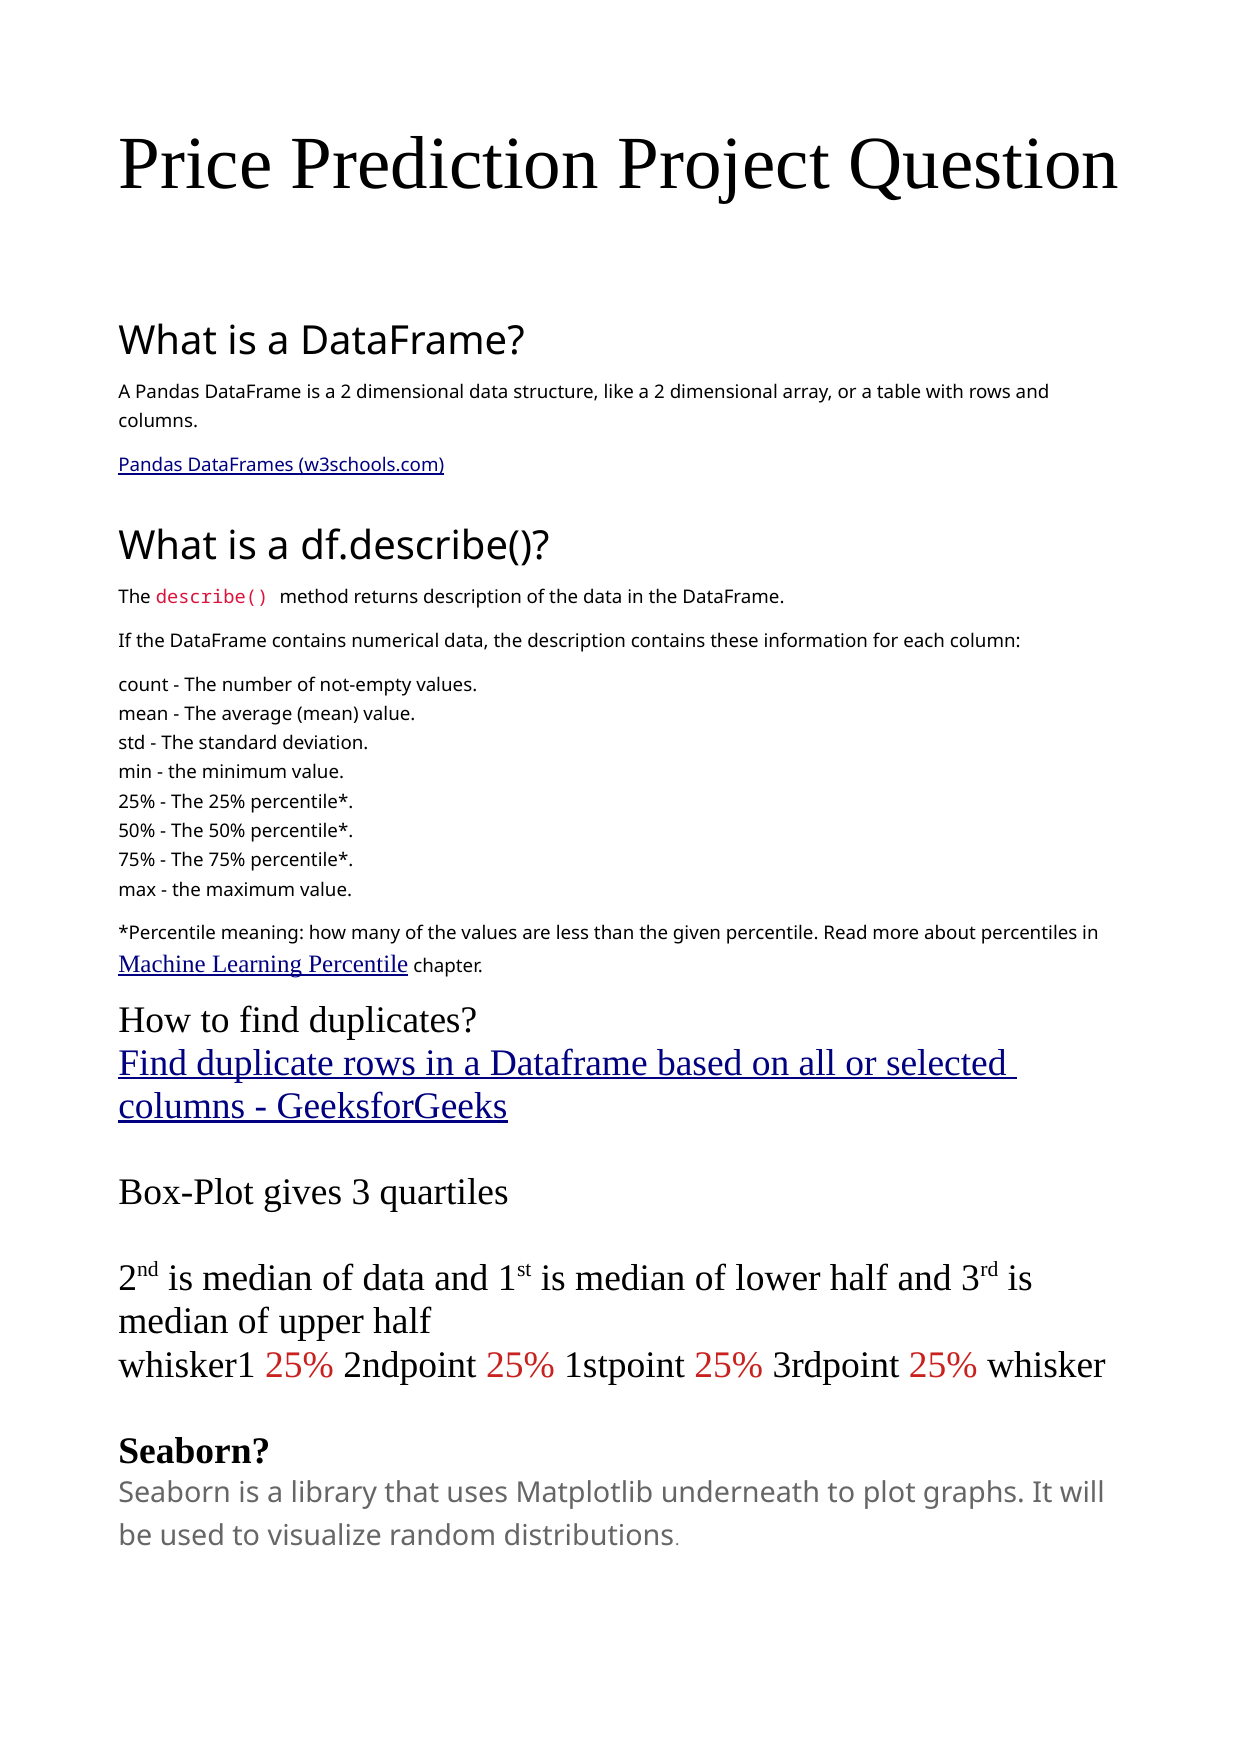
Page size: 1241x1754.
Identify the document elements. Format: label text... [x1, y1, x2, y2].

text The describe() method returns description of the data in the DataFrame. [118, 583, 1122, 609]
text How to find duplicates? [118, 997, 1122, 1040]
text 2nd is median of data and 1st is median of lower half and 3rd is median of upper half [118, 1256, 1122, 1342]
text Seaborn is a library that uses Matplotlib underneath to plot graphs. It will be used to visualize random distributions. [118, 1471, 1122, 1554]
text *Percentile meaning: how many of the values are less than the given percentile. Read more about percentiles in Machine Learning Percentile chapter. [118, 920, 1122, 978]
text Pandas DataFrames (w3schools.com) [118, 452, 1122, 477]
text whisker1 25% 2ndpoint 25% 1stpoint 25% 3rdpoint 25% whisker [118, 1342, 1122, 1385]
text Find duplicate rows in a Dataframe based on all or selected columns - GeeksforGeeks [118, 1040, 1122, 1126]
text A Pandas DataFrame is a 2 dimensional data structure, like a 2 dimensional array, or a table with rows and columns. [118, 378, 1122, 433]
text Seaborn? [118, 1428, 1122, 1471]
text count - The number of not-empty values. mean - The average (mean) value. std - The standard deviation. min - the minimum value. 25% - The 25% percentile*. 50% - The 50% percentile*. 75% - The 75% percentile*. max - the maximum value. [118, 671, 1122, 901]
subtitle What is a DataFrame? [118, 311, 1122, 366]
text If the DataFrame contains numerical data, the description contains these information for each column: [118, 627, 1122, 653]
subtitle What is a df.describe()? [118, 516, 1122, 571]
text Box-Plot gives 3 quartiles [118, 1169, 1122, 1213]
text Price Prediction Project Question [118, 118, 1122, 204]
